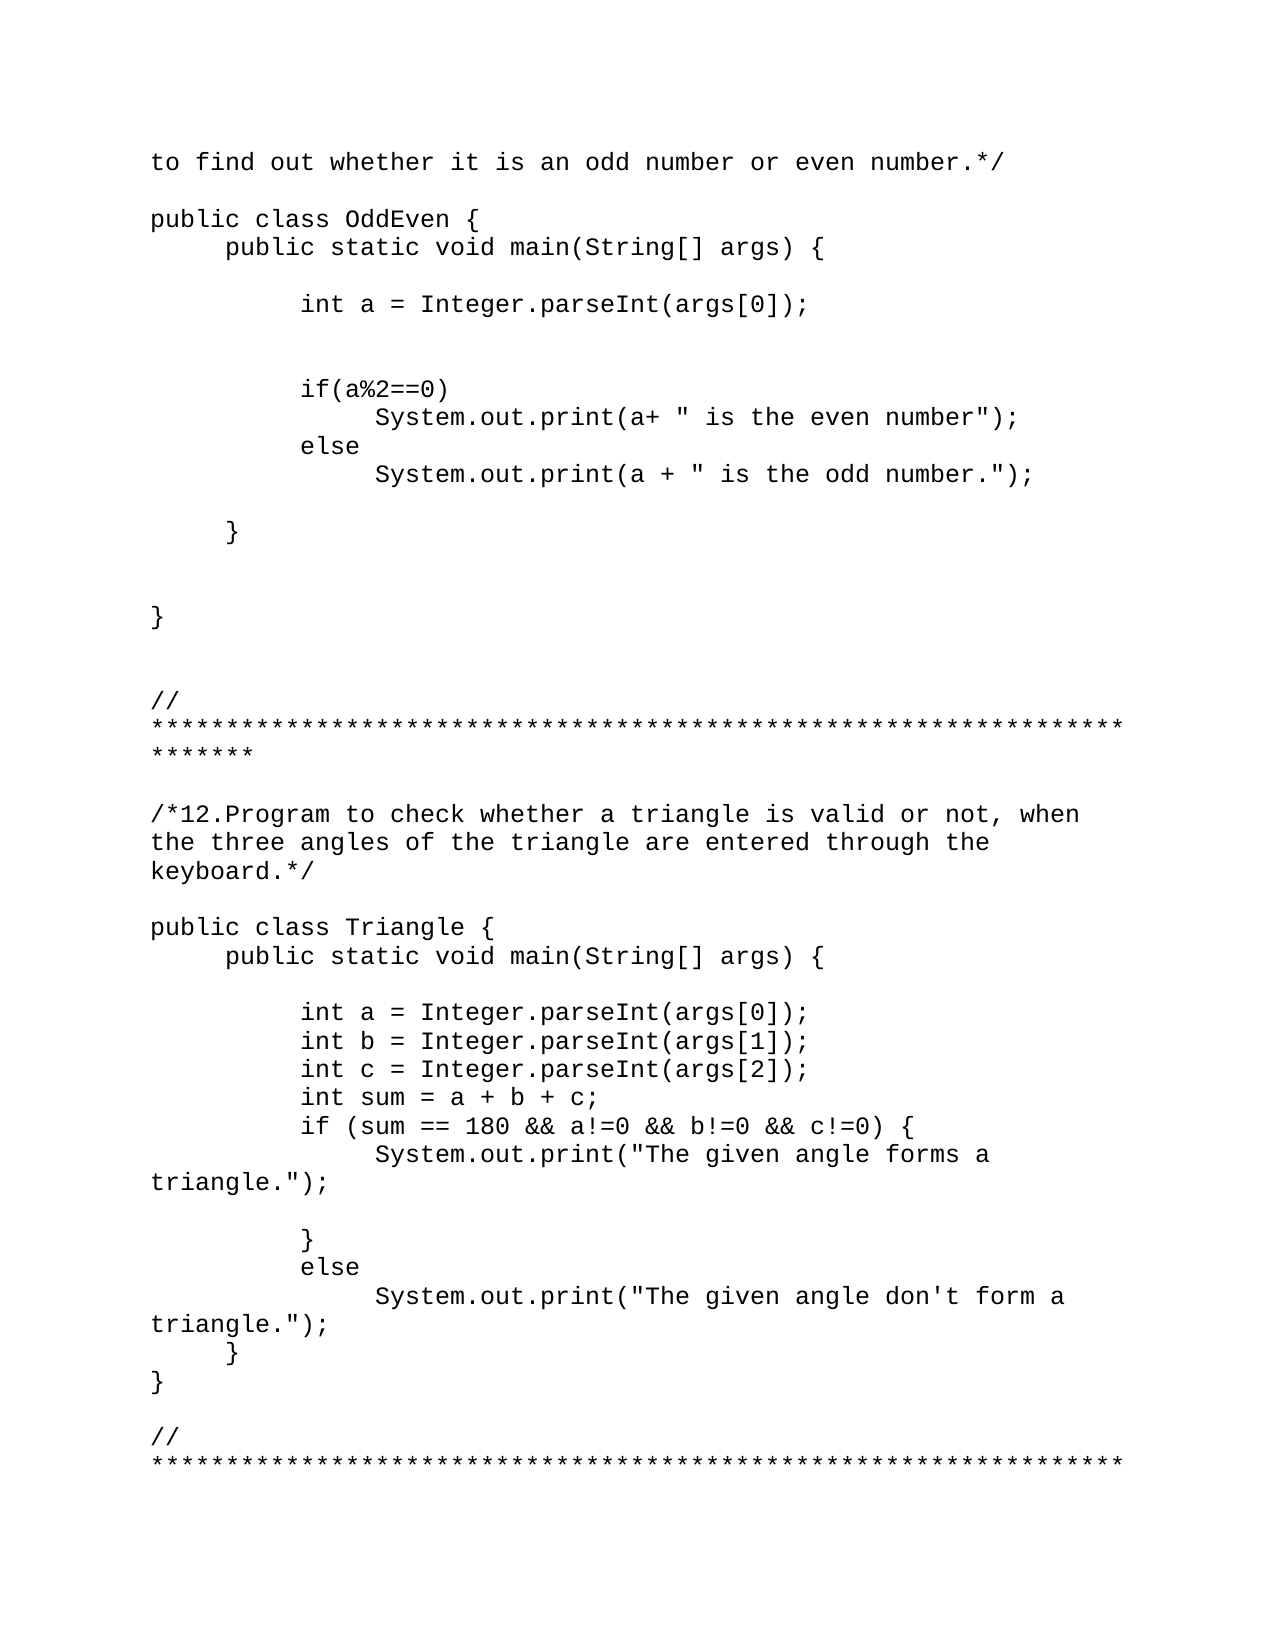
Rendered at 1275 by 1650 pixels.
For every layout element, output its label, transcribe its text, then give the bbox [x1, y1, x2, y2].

text } [150, 1368, 1125, 1397]
text to find out whether it is an odd number or even number.*/ [150, 150, 1125, 178]
text System.out.print("The given angle forms a triangle."); [150, 1142, 1125, 1198]
text //***************************************************************** [150, 1425, 1125, 1482]
text System.out.print("The given angle don't form a triangle."); [150, 1283, 1125, 1340]
text if(a%2==0) [150, 377, 1125, 405]
text } [150, 603, 1125, 632]
text int sum = a + b + c; [150, 1085, 1125, 1113]
text else [150, 433, 1125, 462]
text System.out.print(a+ " is the even number"); [150, 405, 1125, 433]
text int c = Integer.parseInt(args[2]); [150, 1057, 1125, 1085]
text //************************************************************************ [150, 688, 1125, 773]
text int a = Integer.parseInt(args[0]); [150, 292, 1125, 320]
text if (sum == 180 && a!=0 && b!=0 && c!=0) { [150, 1113, 1125, 1142]
text int b = Integer.parseInt(args[1]); [150, 1028, 1125, 1057]
text } [150, 518, 1125, 547]
text public static void main(String[] args) { [150, 943, 1125, 972]
text public static void main(String[] args) { [150, 235, 1125, 263]
text /*12.Program to check whether a triangle is valid or not, when the three angles of the triangle are entered through the keyboard.*/ [150, 802, 1125, 887]
text else [150, 1255, 1125, 1283]
text } [150, 1227, 1125, 1255]
text } [150, 1340, 1125, 1368]
text System.out.print(a + " is the odd number."); [150, 462, 1125, 490]
text public class OddEven { [150, 207, 1125, 235]
text int a = Integer.parseInt(args[0]); [150, 1000, 1125, 1028]
text public class Triangle { [150, 915, 1125, 943]
